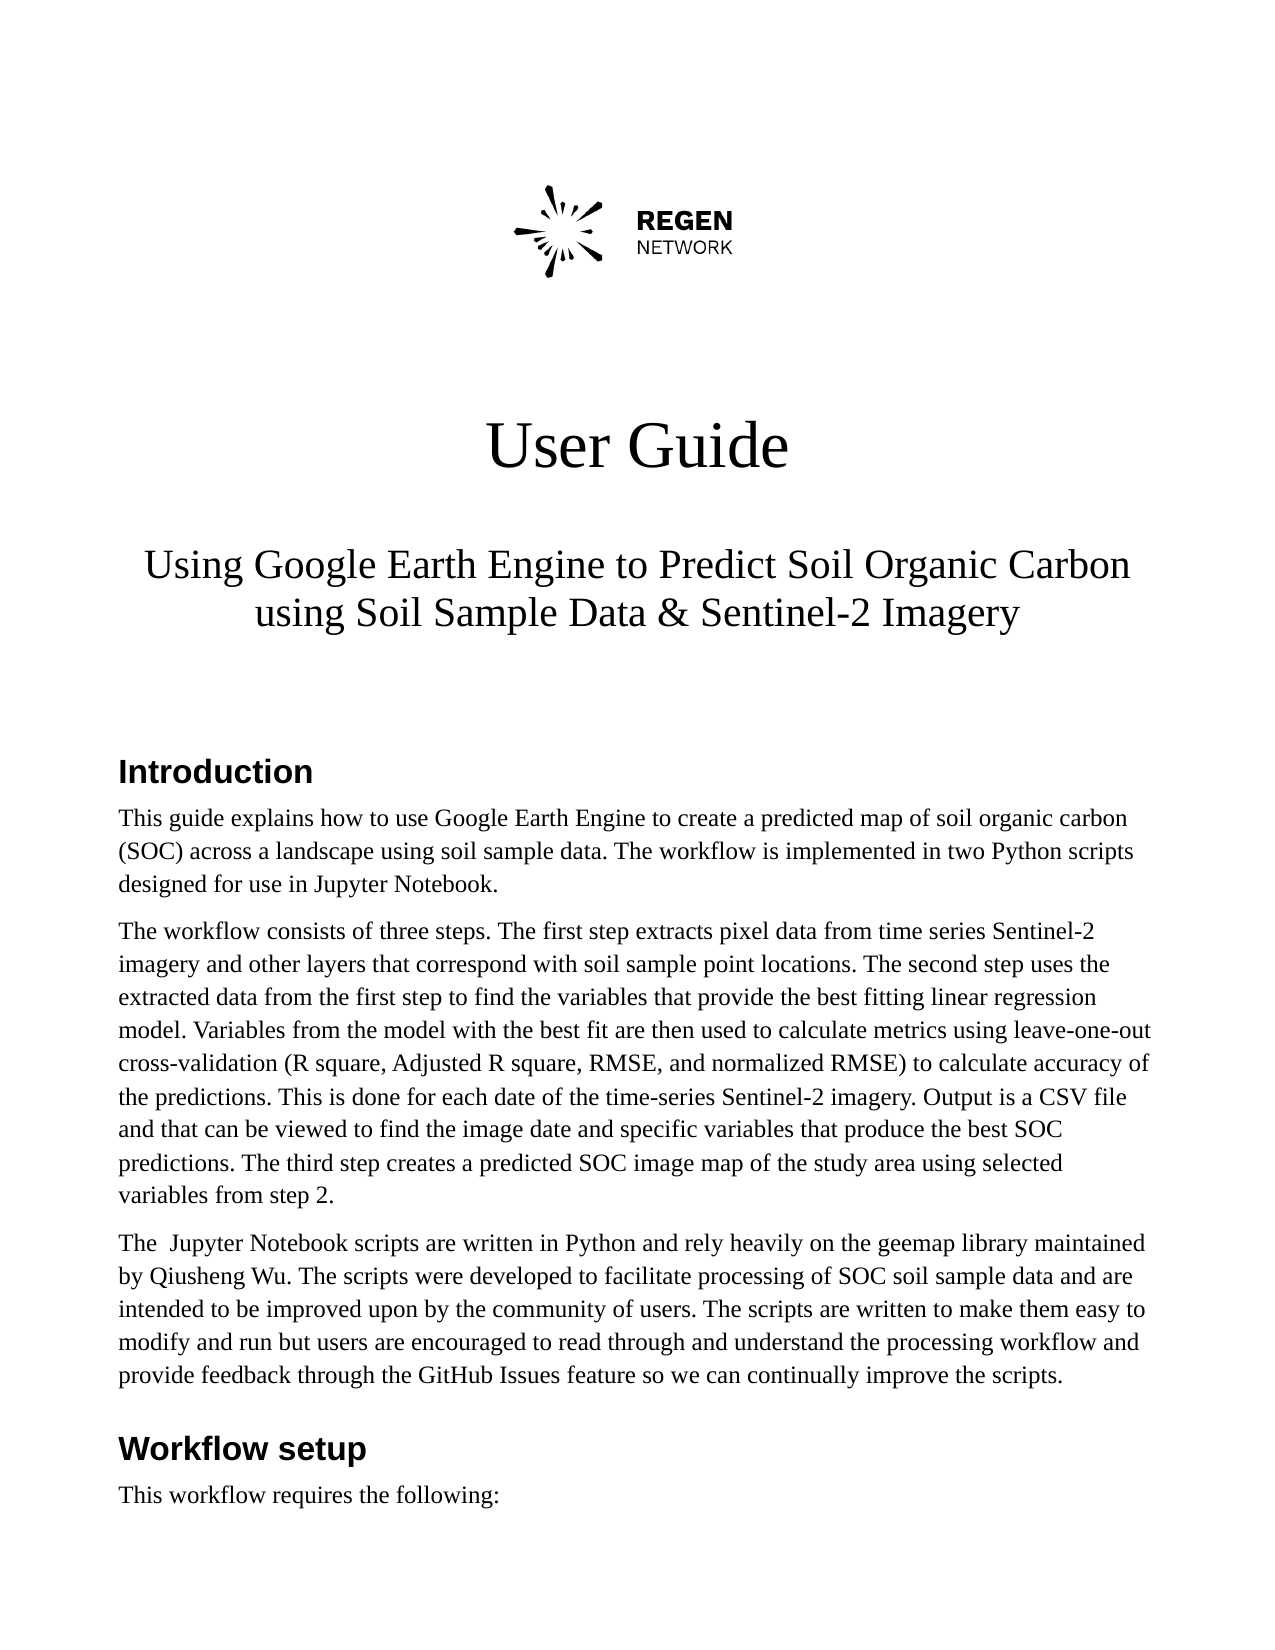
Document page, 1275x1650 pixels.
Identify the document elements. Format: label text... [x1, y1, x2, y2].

picture [446, 131, 802, 335]
text Using Google Earth Engine to Predict Soil Organic Carbon using Soil Sample Data & Sentinel-2 Imagery [118, 540, 1157, 636]
text This workflow requires the following: [118, 1480, 1157, 1509]
subtitle Introduction [118, 752, 1157, 790]
subtitle Workflow setup [118, 1429, 1157, 1467]
text The Jupyter Notebook scripts are written in Python and rely heavily on the geemap library maintained by Qiusheng Wu. The scripts were developed to facilitate processing of SOC soil sample data and are intended to be improved upon by the community of users. The scripts are written to make them easy to modify and run but users are encouraged to read through and understand the processing workflow and provide feedback through the GitHub Issues feature so we can continually improve the scripts. [118, 1228, 1157, 1389]
text The workflow consists of three steps. The first step extracts pixel data from time series Sentinel-2 imagery and other layers that correspond with soil sample point locations. The second step uses the extracted data from the first step to find the variables that provide the best fitting linear regression model. Variables from the model with the best fit are then used to calculate metrics using leave-one-out cross-validation (R square, Adjusted R square, RMSE, and normalized RMSE) to calculate accuracy of the predictions. This is done for each date of the time-series Sentinel-2 imagery. Output is a CSV file and that can be viewed to find the image date and specific variables that produce the best SOC predictions. The third step creates a predicted SOC image map of the study area using selected variables from step 2. [118, 916, 1157, 1209]
text User Guide [118, 406, 1157, 482]
text This guide explains how to use Google Earth Engine to create a predicted map of soil organic carbon (SOC) across a landscape using soil sample data. The workflow is implemented in two Python scripts designed for use in Jupyter Notebook. [118, 803, 1157, 898]
